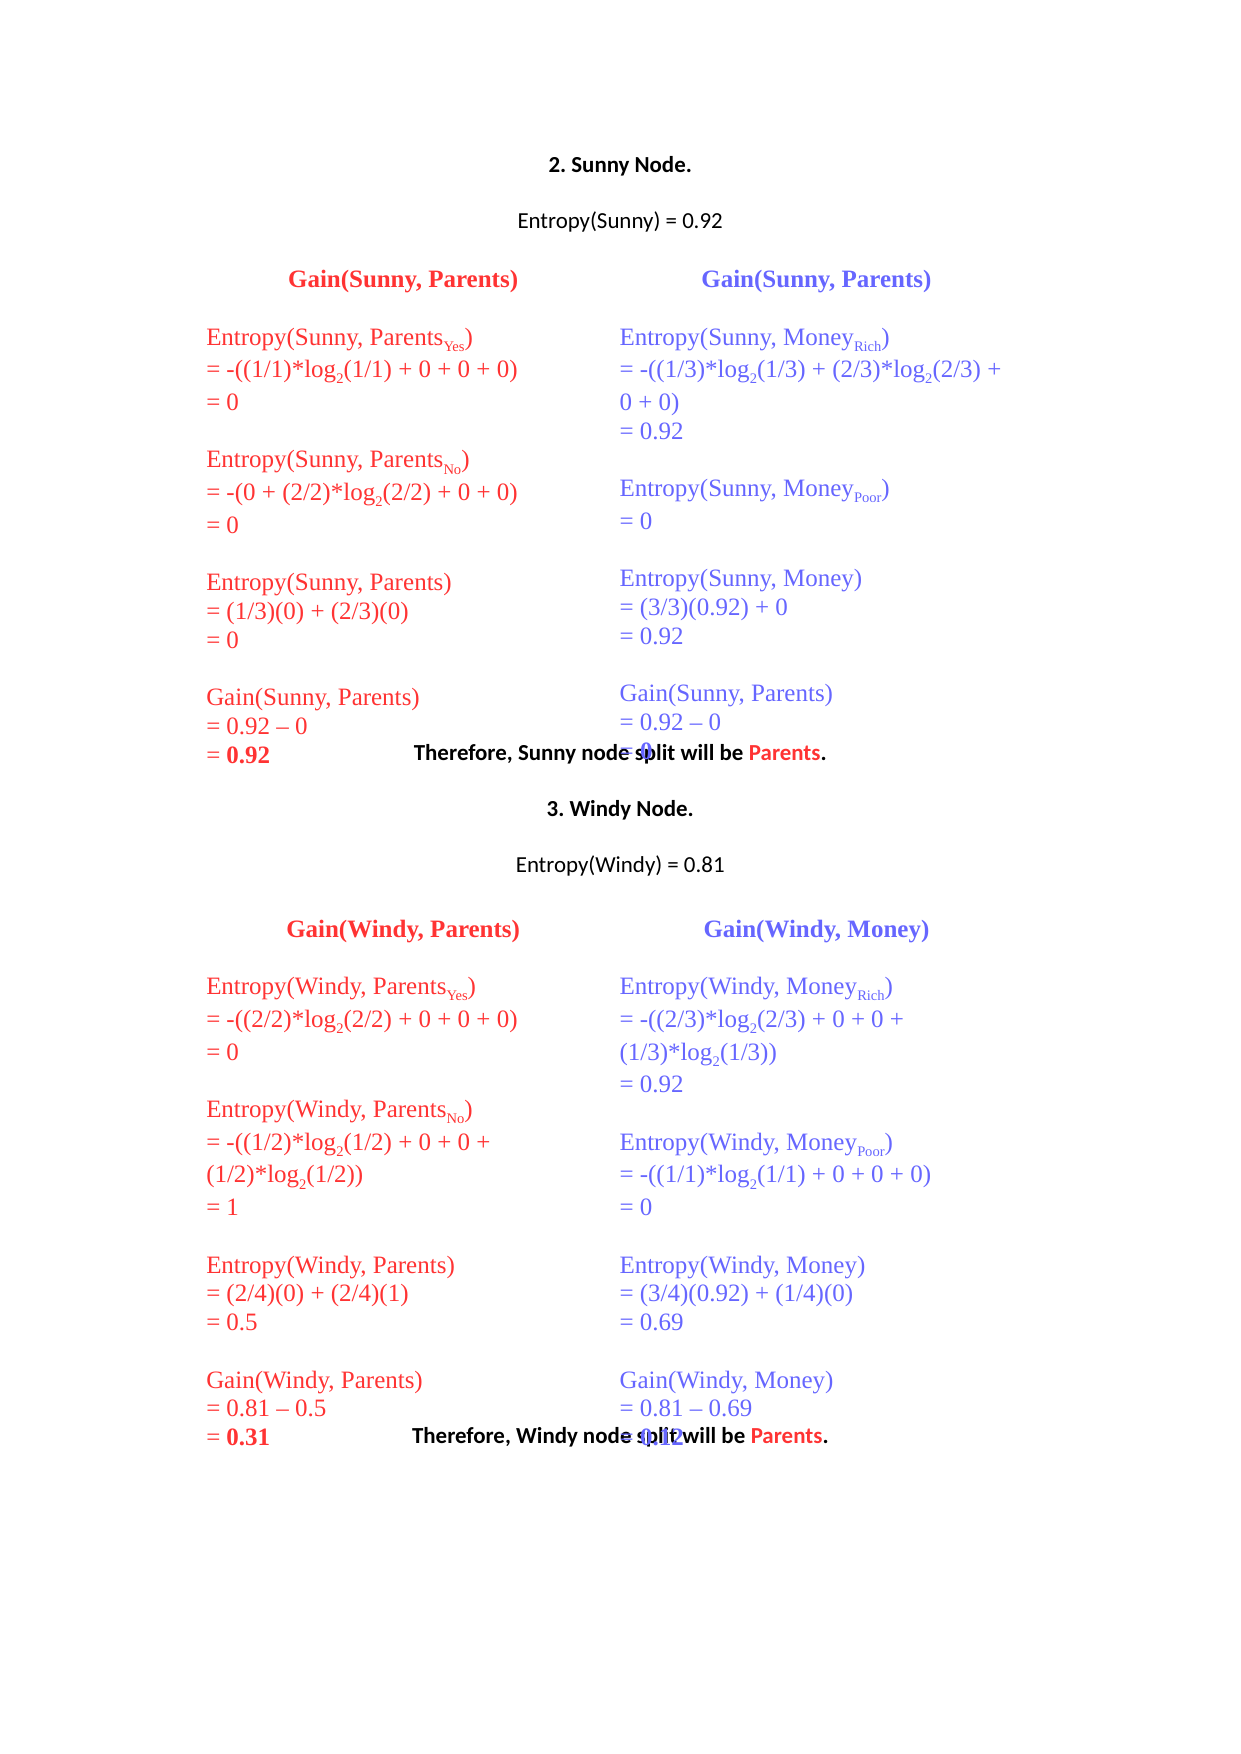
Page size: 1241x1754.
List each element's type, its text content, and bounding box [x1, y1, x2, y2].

text Entropy(Windy) = 0.81 [150, 851, 1090, 878]
text 3. Windy Node. [150, 794, 1090, 822]
text Therefore, Windy node split will be Parents. [150, 1421, 1090, 1449]
text 2. Sunny Node. [150, 150, 1090, 178]
text Therefore, Sunny node split will be Parents. [150, 738, 1090, 766]
text Entropy(Sunny) = 0.92 [150, 206, 1090, 234]
